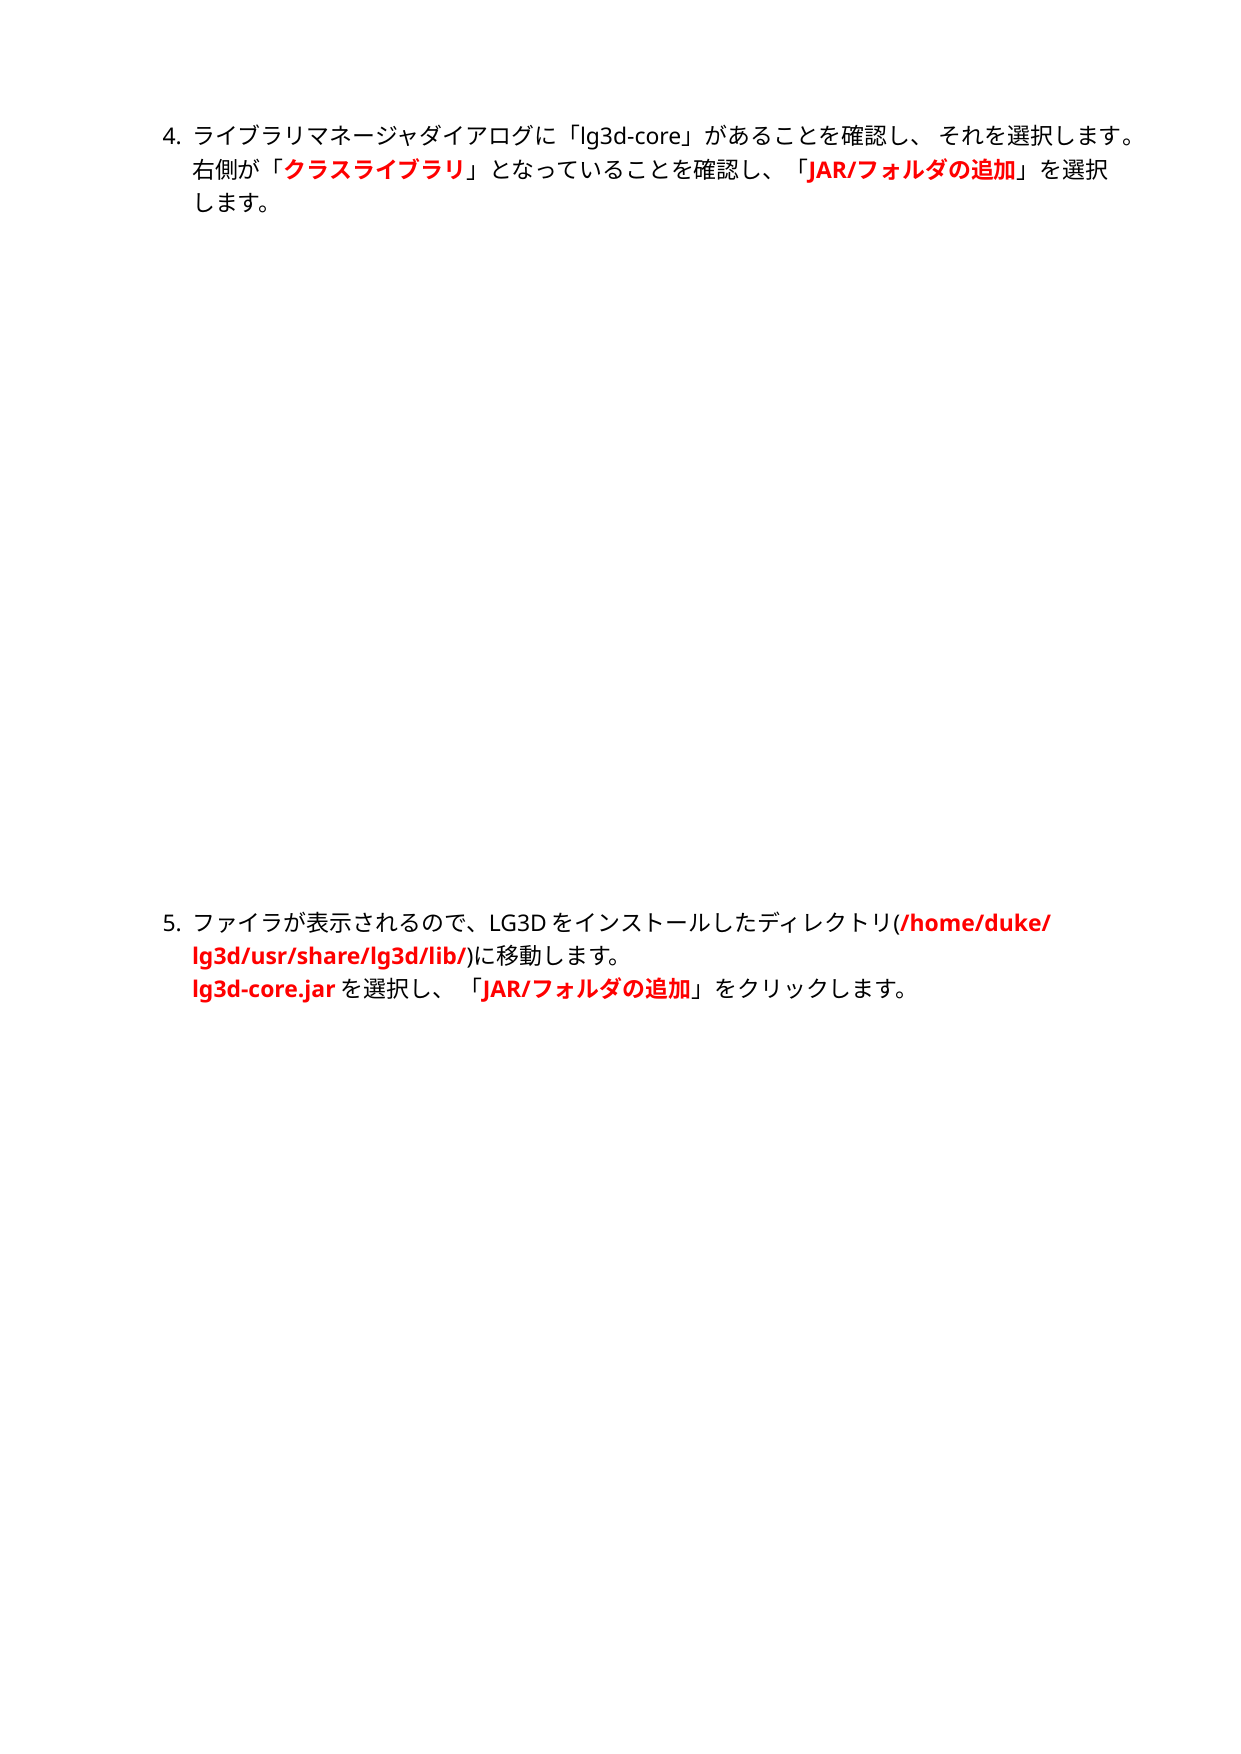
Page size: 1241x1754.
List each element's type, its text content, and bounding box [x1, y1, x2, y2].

list ファイラが表示されるので、LG3Dをインストールしたディレクトリ(/home/duke/lg3d/usr/share/lg3d/lib/)に移動します。 lg3d-core.jarを選択し、 「JAR/フォルダの追加」をクリックします。 [162, 904, 1122, 1628]
list ライブラリマネージャダイアログに「lg3d-core」があることを確認し、 それを選択します。右側が「クラスライブラリ」となっていることを確認し、「JAR/フォルダの追加」を選択します。 [162, 118, 1122, 892]
